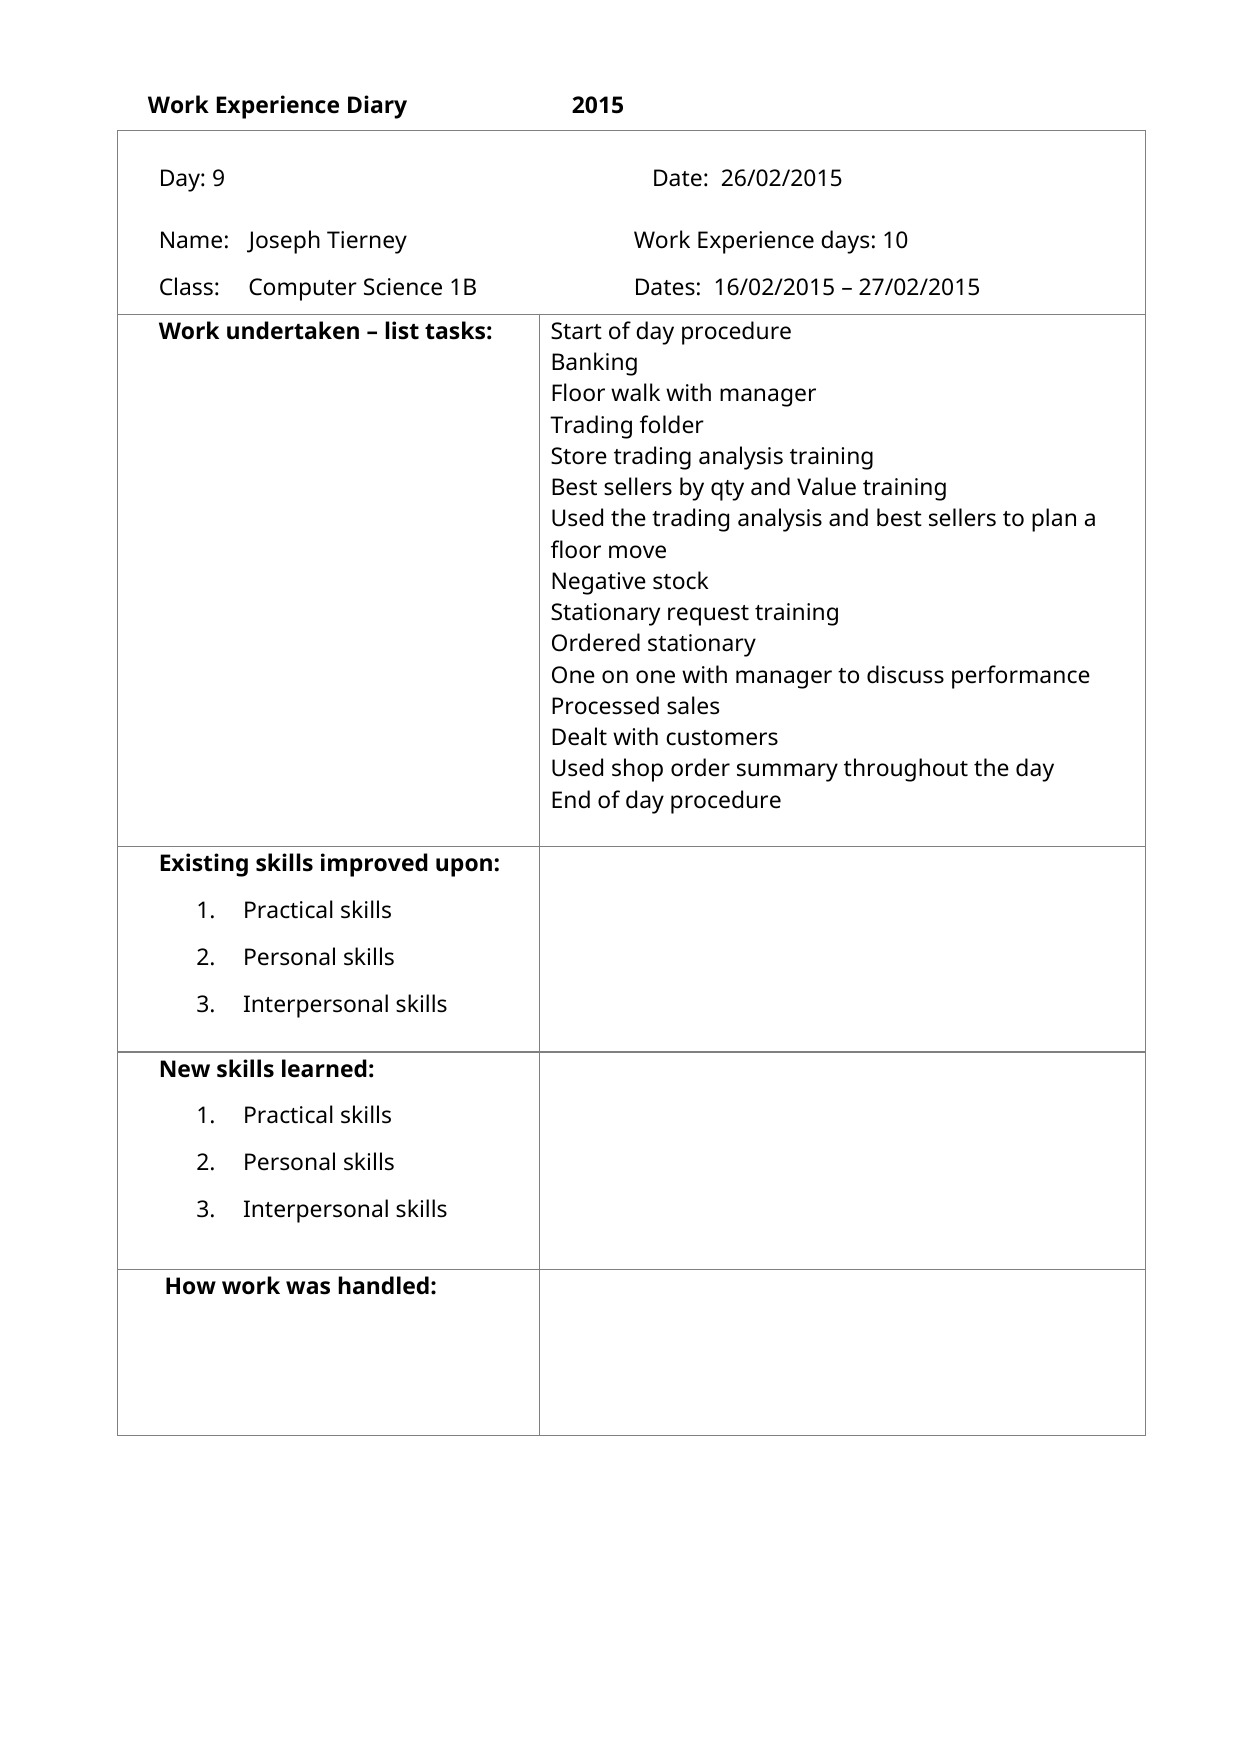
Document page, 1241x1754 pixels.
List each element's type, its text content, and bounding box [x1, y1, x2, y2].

table_cell New skills learned: Practical skills Personal skills Interpersonal skills [118, 1053, 539, 1269]
table_cell [540, 1053, 1145, 1269]
table_header Day: 9 Date: 26/02/2015 Name: Joseph Tierney Work Experience days: 10 Class: Computer Science 1B Dates: 16/02/2015 – 27/02/2015 [118, 131, 1145, 314]
table_cell Existing skills improved upon: Practical skills Personal skills Interpersonal skills [118, 847, 539, 1051]
table_cell How work was handled: [118, 1270, 539, 1435]
table_cell Work undertaken – list tasks: [118, 315, 539, 846]
table_cell Start of day procedure Banking Floor walk with manager Trading folder Store trading analysis training Best sellers by qty and Value training Used the trading analysis and best sellers to plan a floor move Negative stock Stationary request training Ordered stationary One on one with manager to discuss performance Processed sales Dealt with customers Used shop order summary throughout the day End of day procedure [540, 315, 1145, 846]
table_cell [540, 1270, 1145, 1435]
table_cell [540, 847, 1145, 1051]
